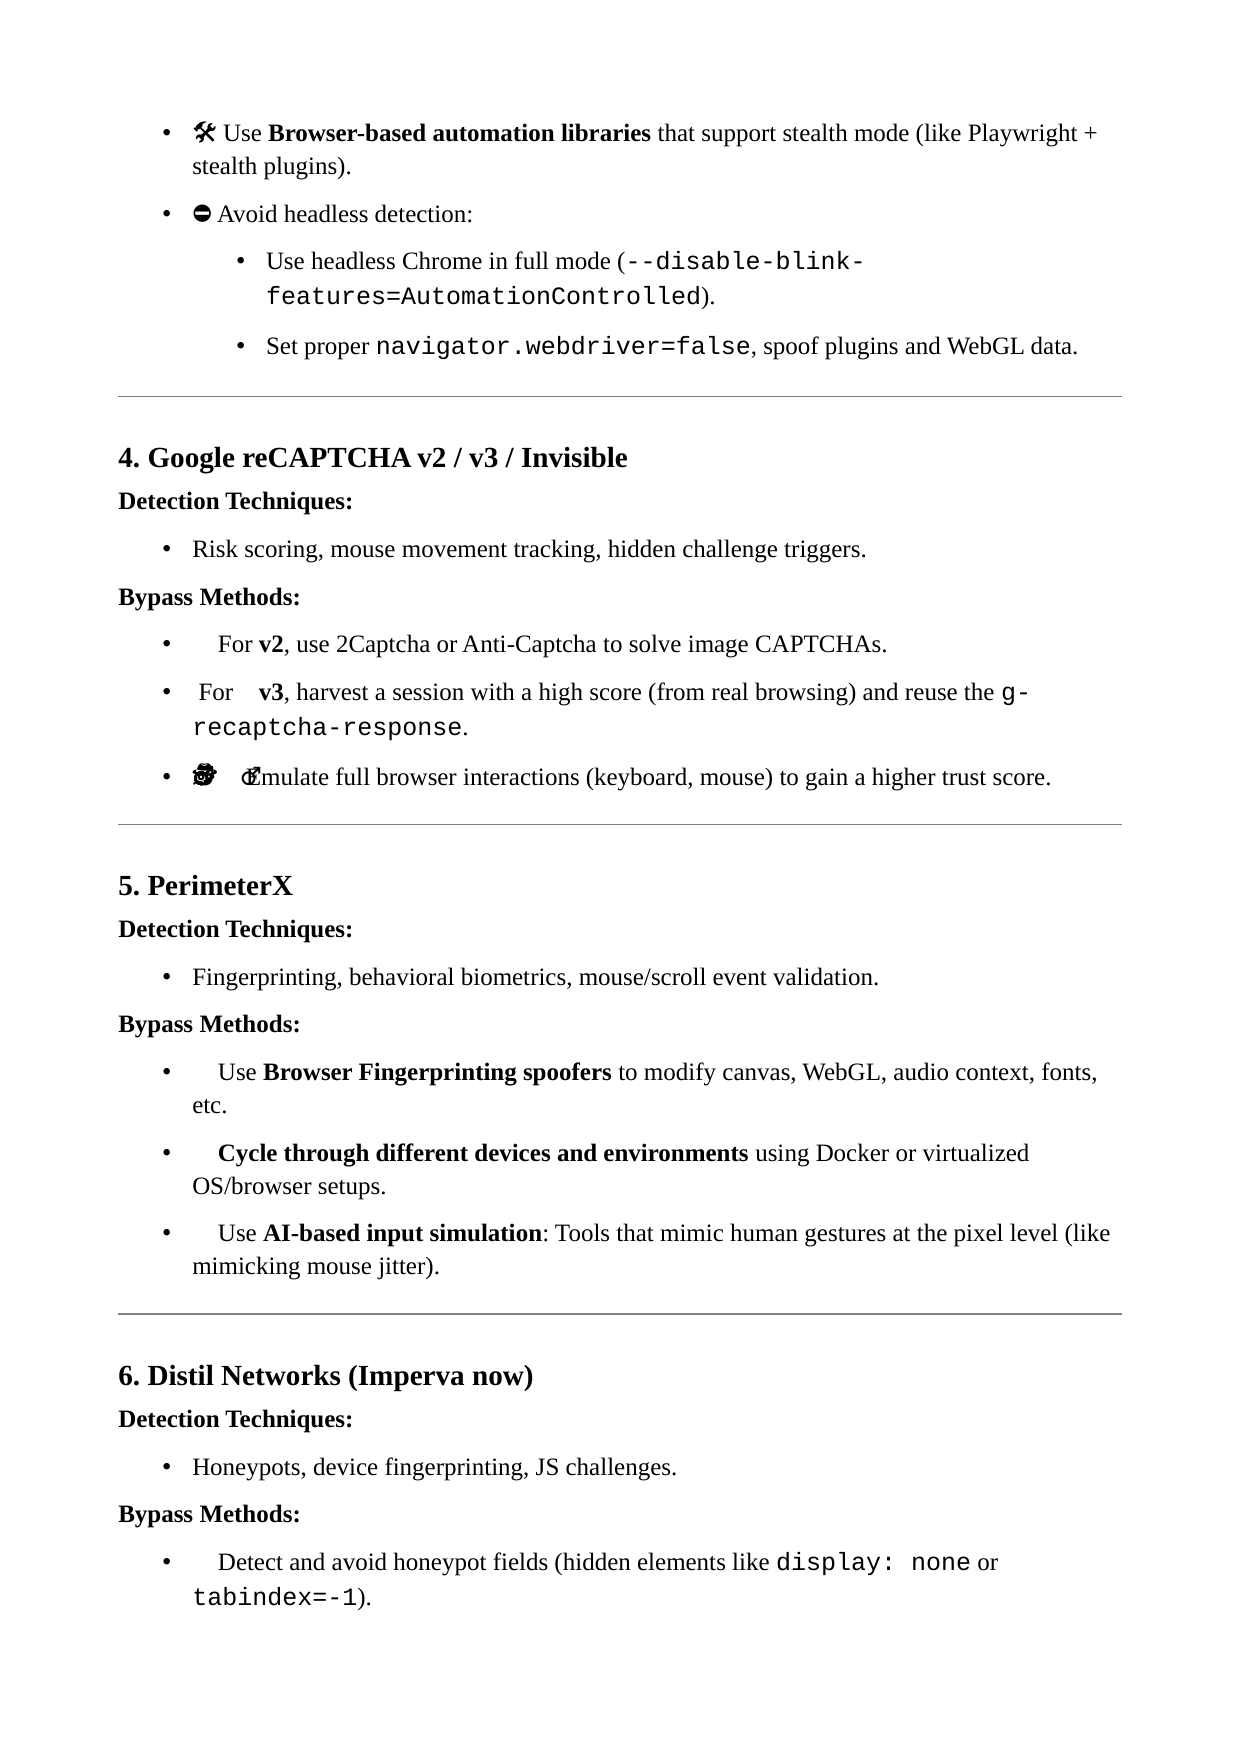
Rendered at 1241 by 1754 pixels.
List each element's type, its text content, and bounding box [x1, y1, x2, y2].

list Honeypots, device fingerprinting, JS challenges. [162, 1452, 1122, 1480]
list ✅ For v2, use 2Captcha or Anti-Captcha to solve image CAPTCHAs. [162, 629, 1122, 658]
list 🧠 Use AI-based input simulation: Tools that mimic human gestures at the pixel level (like mimicking mouse jitter). [162, 1218, 1122, 1280]
list Fingerprinting, behavioral biometrics, mouse/scroll event validation. [162, 962, 1122, 991]
list 🤖 Use Browser Fingerprinting spoofers to modify canvas, WebGL, audio context, fonts, etc. [162, 1057, 1122, 1119]
list Risk scoring, mouse movement tracking, hidden challenge triggers. [162, 534, 1122, 563]
list 🔀 Cycle through different devices and environments using Docker or virtualized OS/browser setups. [162, 1138, 1122, 1199]
list Use headless Chrome in full mode (--disable-blink-features=AutomationControlled). [236, 246, 1122, 312]
text Bypass Methods: [118, 1009, 1122, 1038]
list 👻 Detect and avoid honeypot fields (hidden elements like display: none or tabindex=-1). [162, 1547, 1122, 1613]
list 👨‍💻 For v3, harvest a session with a high score (from real browsing) and reuse the g-recaptcha-response. [162, 677, 1122, 743]
list 🕵️‍♂️ Emulate full browser interactions (keyboard, mouse) to gain a higher trust score. [162, 762, 1122, 791]
list Set proper navigator.webdriver=false, spoof plugins and WebGL data. [236, 331, 1122, 362]
subtitle 6. Distil Networks (Imperva now) [118, 1358, 1122, 1391]
text Detection Techniques: [118, 486, 1122, 515]
subtitle 4. Google reCAPTCHA v2 / v3 / Invisible [118, 440, 1122, 474]
text Detection Techniques: [118, 1404, 1122, 1433]
list ⛔ Avoid headless detection: [162, 199, 1122, 227]
text Bypass Methods: [118, 1499, 1122, 1528]
text Bypass Methods: [118, 582, 1122, 610]
text Detection Techniques: [118, 914, 1122, 943]
subtitle 5. PerimeterX [118, 868, 1122, 902]
list 🛠️ Use Browser-based automation libraries that support stealth mode (like Playwright + stealth plugins). [162, 118, 1122, 180]
